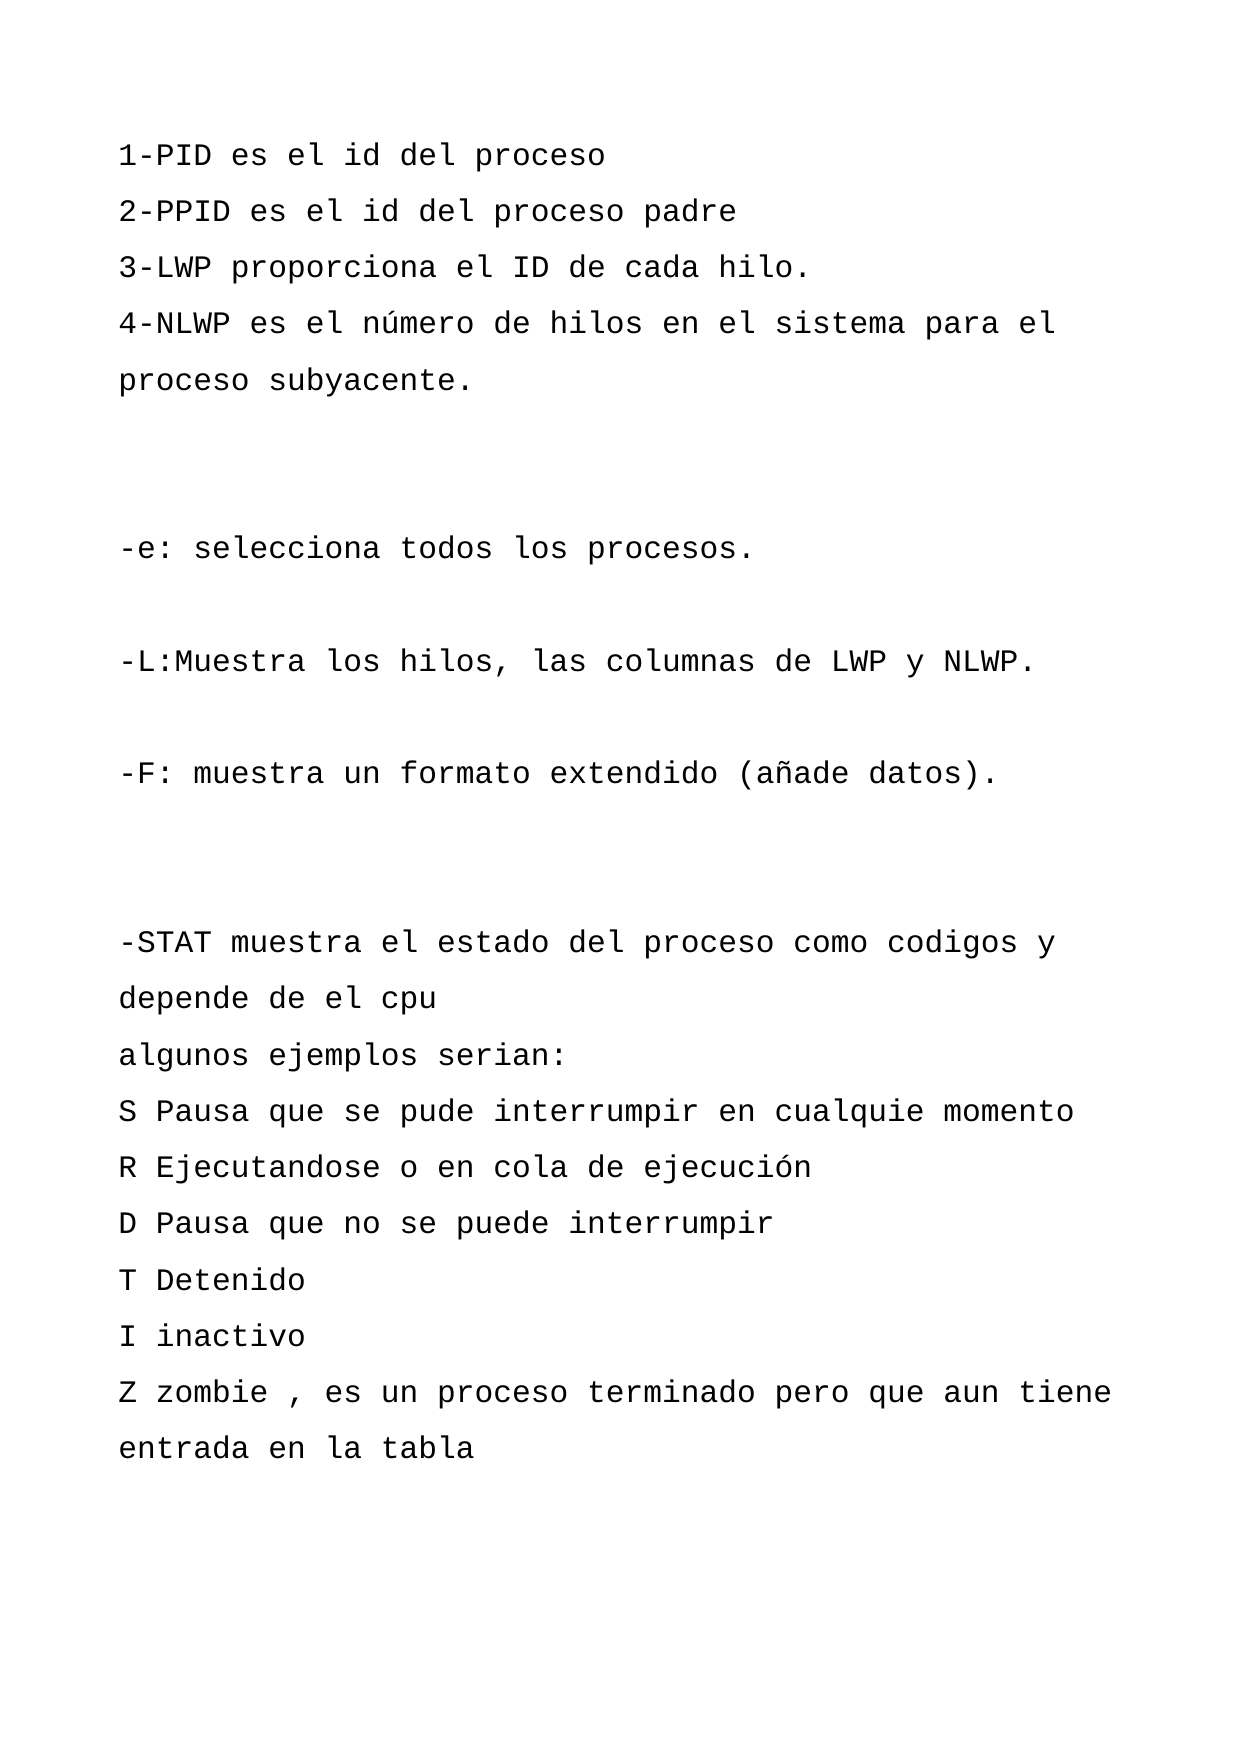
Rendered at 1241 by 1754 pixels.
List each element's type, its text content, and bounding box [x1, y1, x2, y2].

text algunos ejemplos serian: [118, 1018, 1122, 1074]
text 4-NLWP es el número de hilos en el sistema para el proceso subyacente. [118, 287, 1122, 399]
text T Detenido [118, 1243, 1122, 1299]
text Z zombie , es un proceso terminado pero que aun tiene entrada en la tabla [118, 1356, 1122, 1468]
text -STAT muestra el estado del proceso como codigos y depende de el cpu [118, 906, 1122, 1018]
text -L:Muestra los hilos, las columnas de LWP y NLWP. [118, 624, 1122, 681]
text -F: muestra un formato extendido (añade datos). [118, 737, 1122, 793]
text 2-PPID es el id del proceso padre [118, 174, 1122, 231]
text 3-LWP proporciona el ID de cada hilo. [118, 231, 1122, 287]
text I inactivo [118, 1299, 1122, 1356]
text -e: selecciona todos los procesos. [118, 512, 1122, 568]
text R Ejecutandose o en cola de ejecución [118, 1131, 1122, 1187]
text 1-PID es el id del proceso [118, 118, 1122, 174]
text D Pausa que no se puede interrumpir [118, 1187, 1122, 1243]
text S Pausa que se pude interrumpir en cualquie momento [118, 1074, 1122, 1131]
